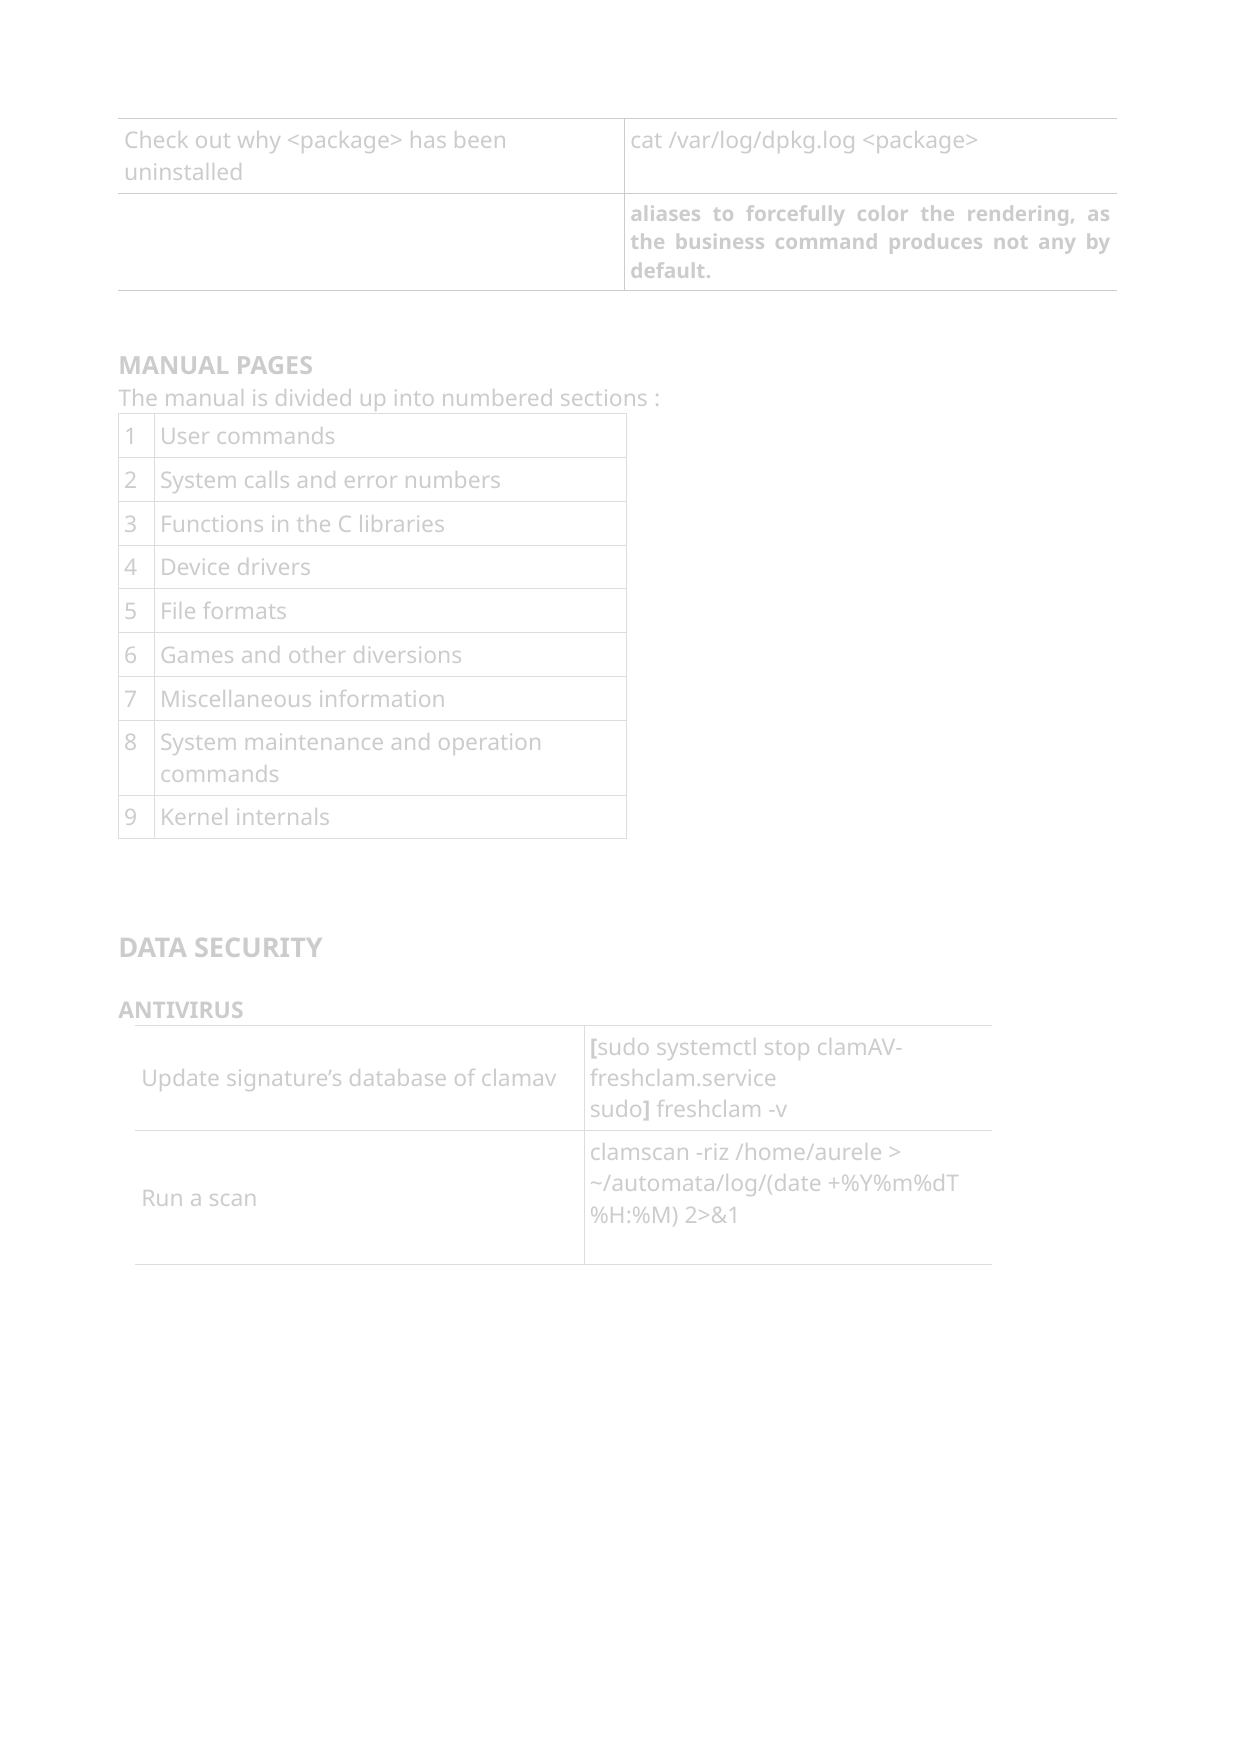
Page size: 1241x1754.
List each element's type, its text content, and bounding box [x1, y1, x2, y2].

table_header User commands [155, 414, 626, 457]
table_cell clamscan -riz /home/aurele > ~/automata/log/(date +%Y%m%dT%H:%M) 2>&1 [585, 1131, 992, 1264]
text DATA SECURITY [118, 928, 1122, 965]
table_header Update signature’s database of clamav [135, 1026, 584, 1130]
text ANTIVIRUS [118, 994, 1122, 1025]
table_header 1 [119, 414, 154, 457]
table_cell aliases to forcefully color the rendering, as the business command produces not any by default. [625, 194, 1117, 290]
table_cell Games and other diversions [155, 633, 626, 676]
table_cell 3 [119, 502, 154, 544]
table_cell 5 [119, 589, 154, 632]
table_cell Run a scan [135, 1131, 584, 1264]
table_cell Kernel internals [155, 796, 626, 838]
table_header Check out why <package> has been uninstalled [118, 119, 624, 193]
table_cell Functions in the C libraries [155, 502, 626, 544]
text MANUAL PAGES [118, 348, 1122, 382]
table_cell File formats [155, 589, 626, 632]
table_cell Miscellaneous information [155, 677, 626, 719]
table_cell 7 [119, 677, 154, 719]
table_cell 4 [119, 546, 154, 588]
text The manual is divided up into numbered sections : [118, 382, 1122, 413]
table_cell [118, 194, 624, 290]
table_cell System calls and error numbers [155, 458, 626, 501]
table_header [sudo systemctl stop clamAV-freshclam.service sudo] freshclam -v [585, 1026, 992, 1130]
table_cell 9 [119, 796, 154, 838]
table_header cat /var/log/dpkg.log <package> [625, 119, 1117, 193]
table_cell 2 [119, 458, 154, 501]
table_cell 6 [119, 633, 154, 676]
table_cell 8 [119, 721, 154, 794]
table_cell Device drivers [155, 546, 626, 588]
table_cell System maintenance and operation commands [155, 721, 626, 794]
